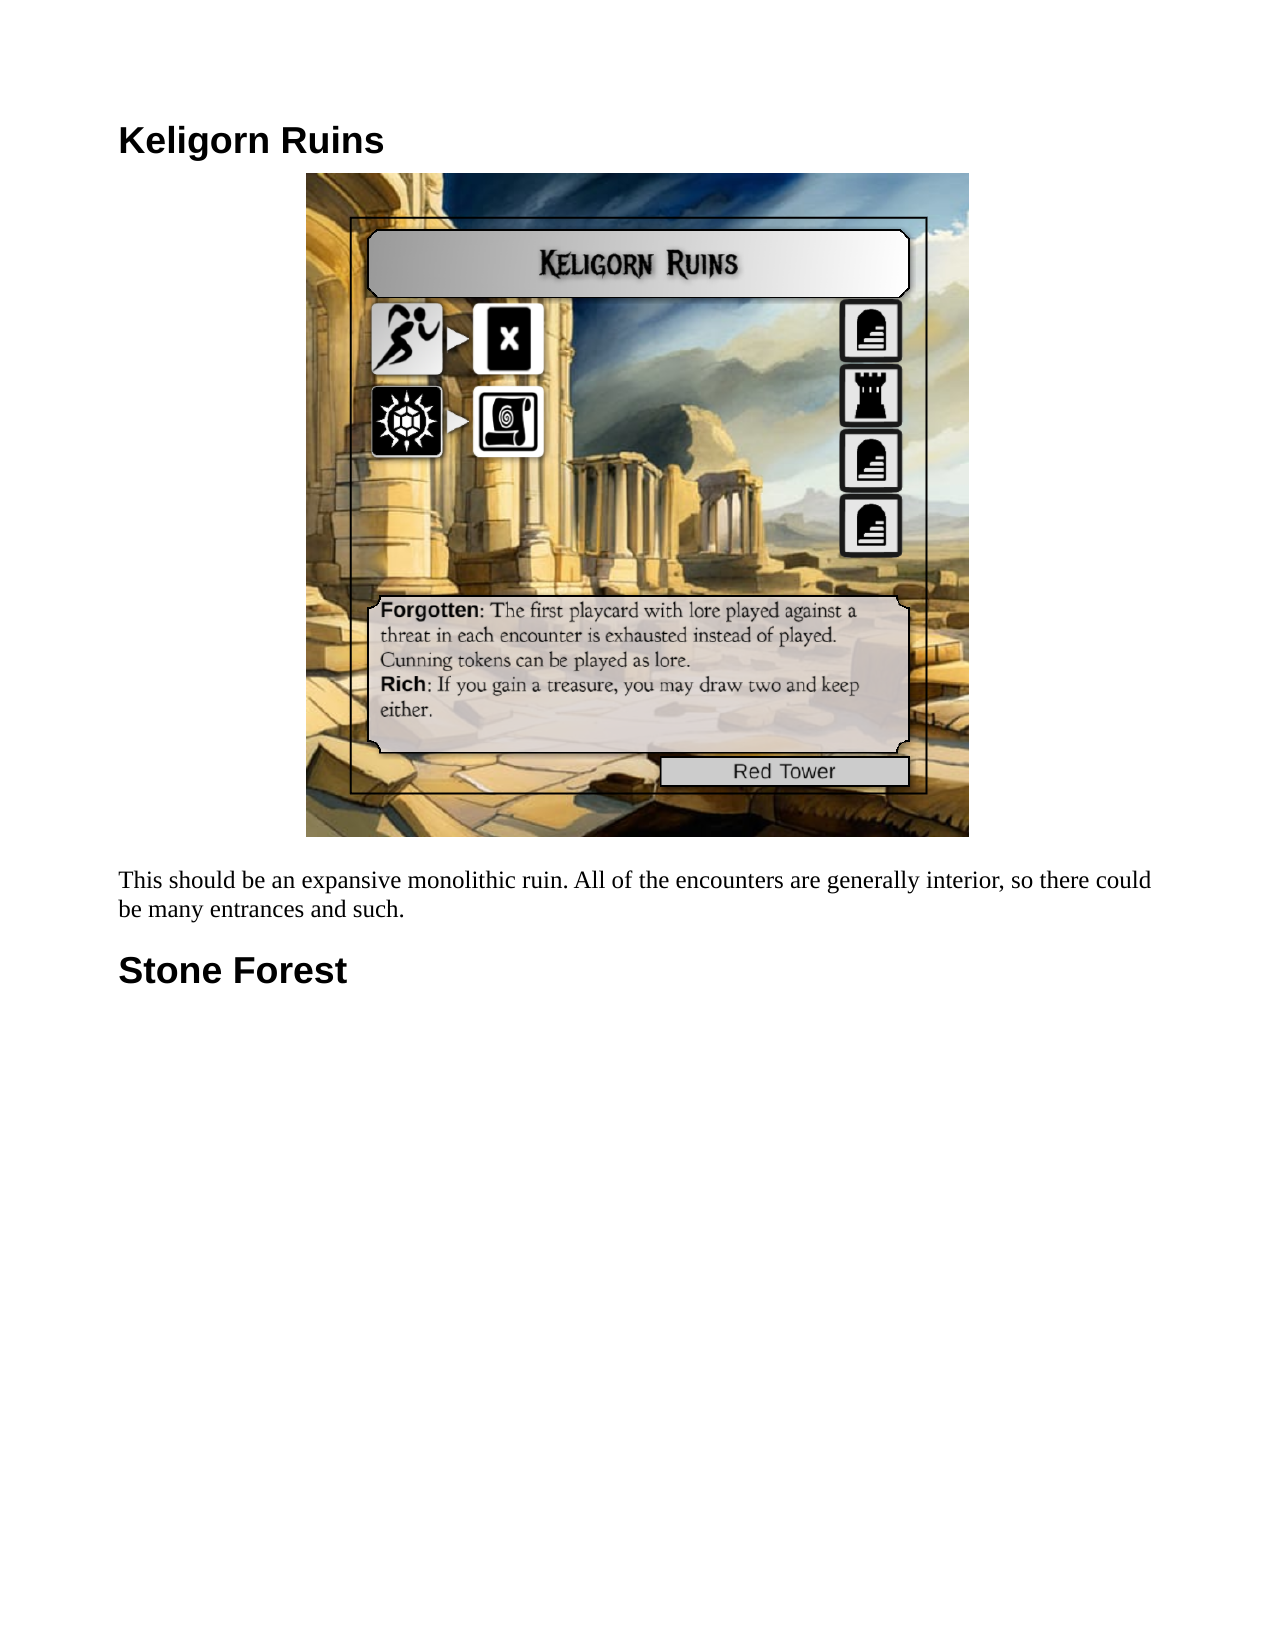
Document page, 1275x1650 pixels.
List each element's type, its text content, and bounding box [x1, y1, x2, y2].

subtitle Stone Forest [118, 948, 1157, 991]
subtitle Keligorn Ruins [118, 118, 1157, 161]
picture [306, 173, 969, 837]
text This should be an expansive monolithic ruin. All of the encounters are generally interior, so there could be many entrances and such. [118, 866, 1157, 923]
